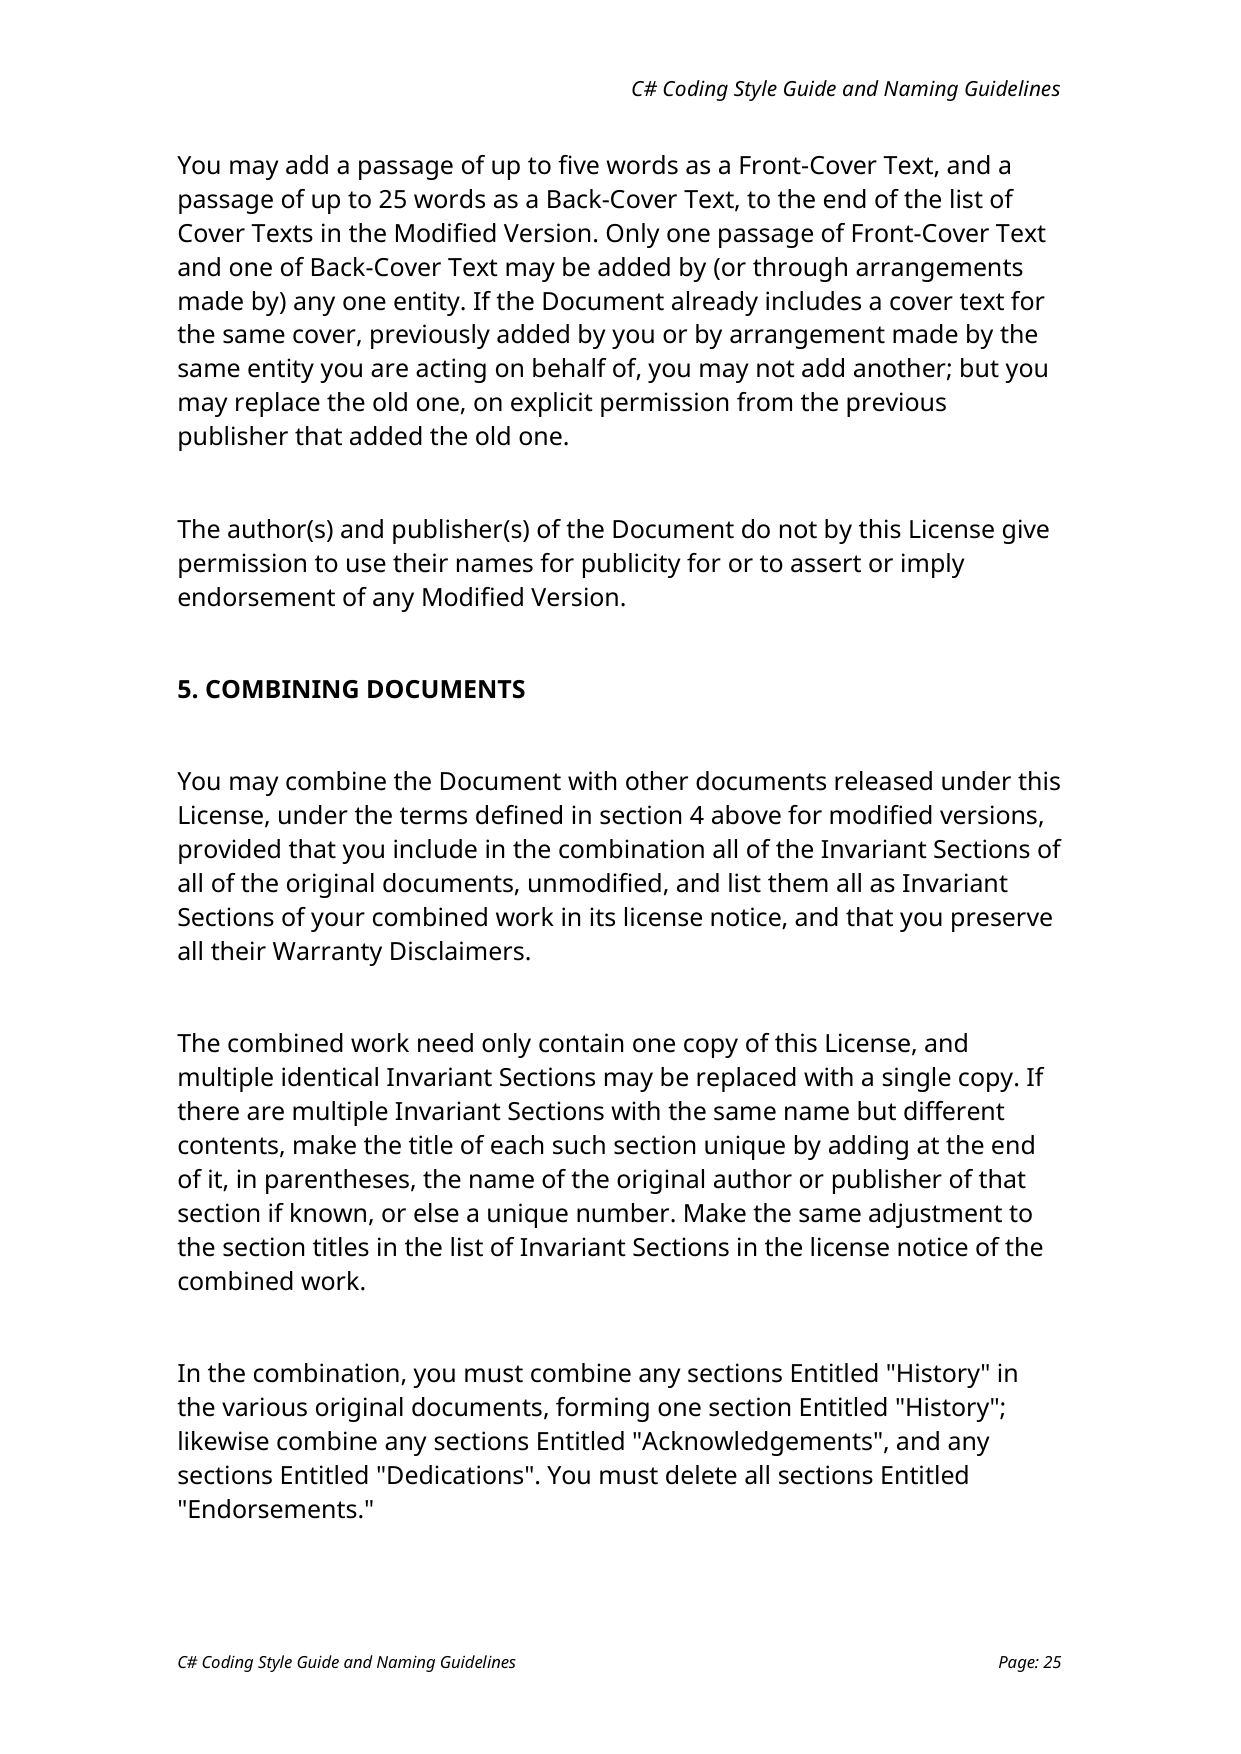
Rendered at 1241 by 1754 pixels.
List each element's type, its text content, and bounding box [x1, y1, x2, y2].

text In the combination, you must combine any sections Entitled "History" in the various original documents, forming one section Entitled "History"; likewise combine any sections Entitled "Acknowledgements", and any sections Entitled "Dedications". You must delete all sections Entitled "Endorsements." [177, 1356, 1063, 1526]
text The author(s) and publisher(s) of the Document do not by this License give permission to use their names for publicity for or to assert or imply endorsement of any Modified Version. [177, 512, 1063, 613]
text 5. COMBINING DOCUMENTS [177, 672, 1063, 706]
text The combined work need only contain one copy of this License, and multiple identical Invariant Sections may be replaced with a single copy. If there are multiple Invariant Sections with the same name but different contents, make the title of each such section unique by adding at the end of it, in parentheses, the name of the original author or publisher of that section if known, or else a unique number. Make the same adjustment to the section titles in the list of Invariant Sections in the license notice of the combined work. [177, 1026, 1063, 1298]
text You may add a passage of up to five words as a Front-Cover Text, and a passage of up to 25 words as a Back-Cover Text, to the end of the list of Cover Texts in the Modified Version. Only one passage of Front-Cover Text and one of Back-Cover Text may be added by (or through arrangements made by) any one entity. If the Document already includes a cover text for the same cover, previously added by you or by arrangement made by the same entity you are acting on behalf of, you may not add another; but you may replace the old one, on explicit permission from the previous publisher that added the old one. [177, 148, 1063, 453]
text You may combine the Document with other documents released under this License, under the terms defined in section 4 above for modified versions, provided that you include in the combination all of the Invariant Sections of all of the original documents, unmodified, and list them all as Invariant Sections of your combined work in its license notice, and that you preserve all their Warranty Disclaimers. [177, 764, 1063, 968]
